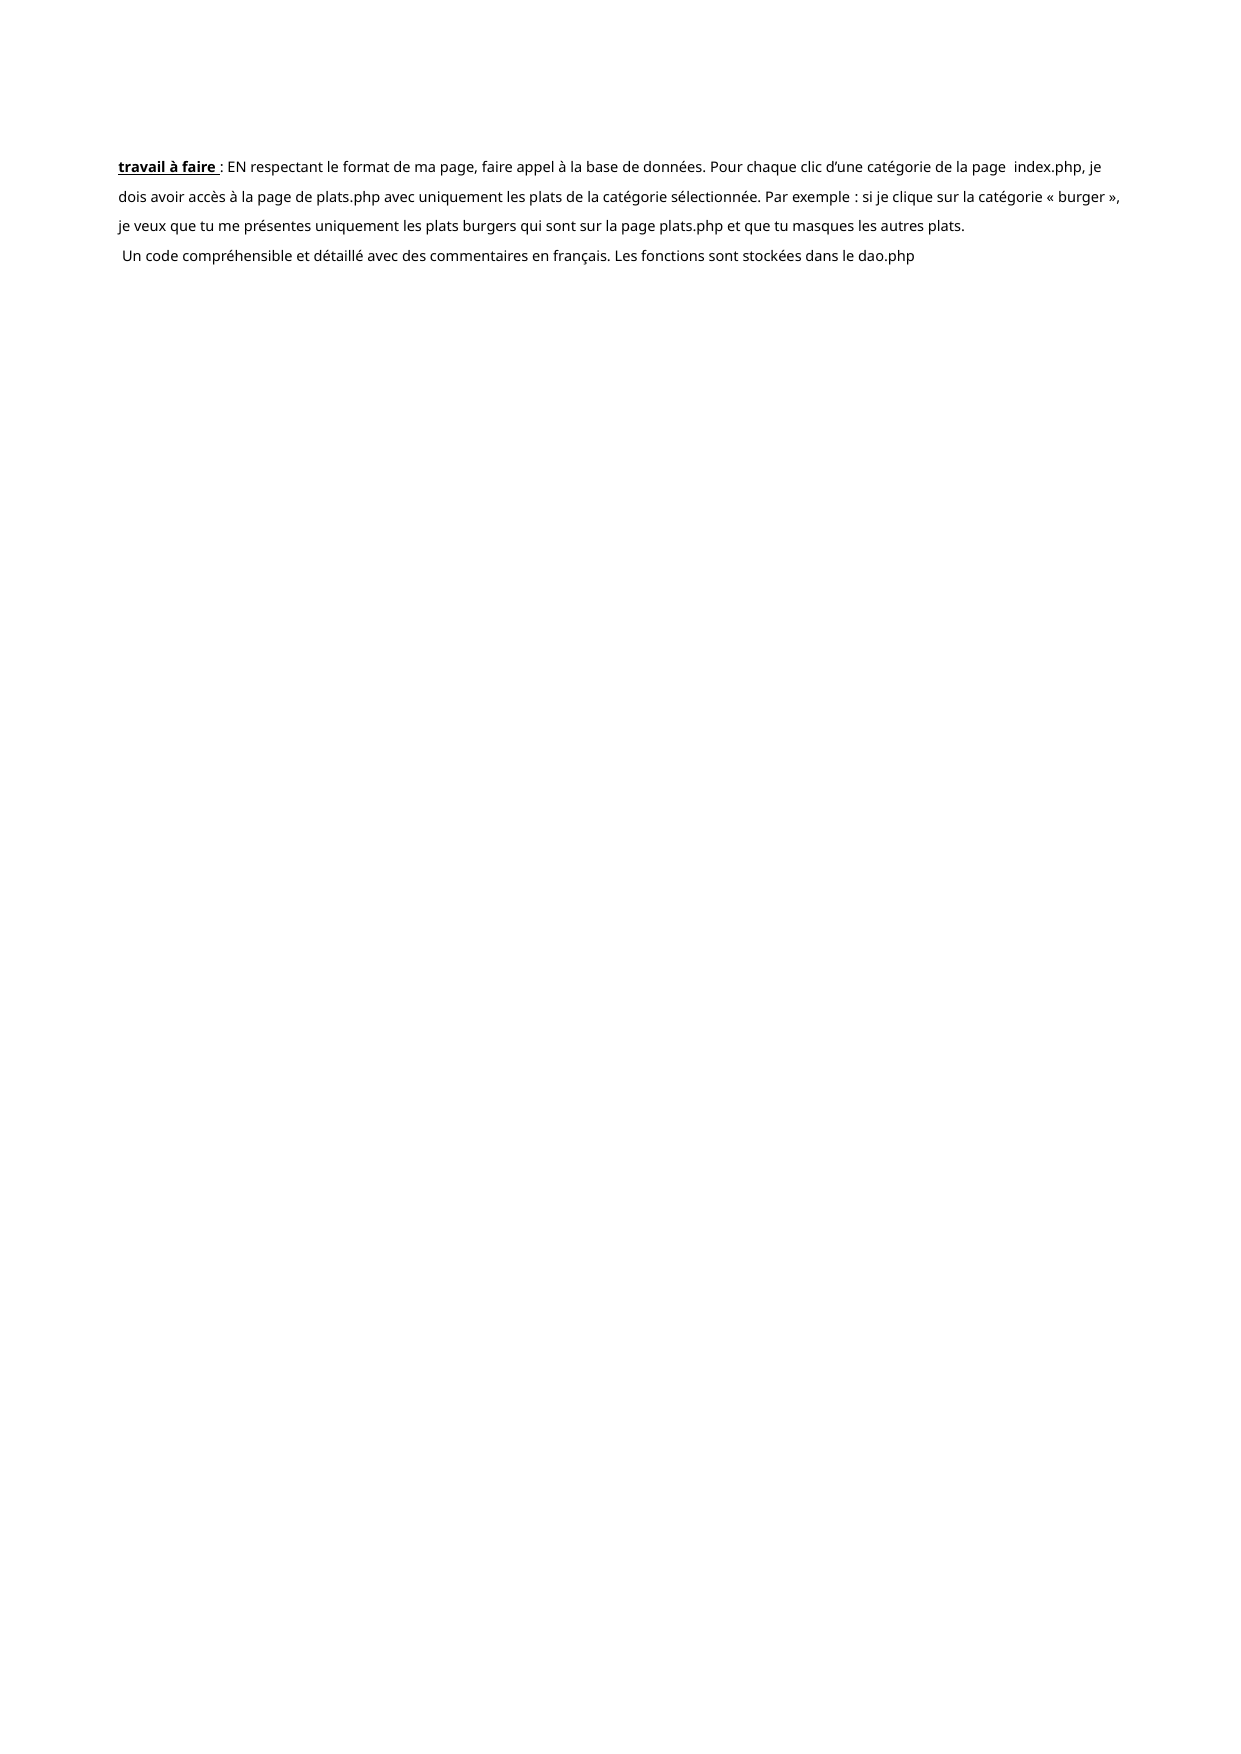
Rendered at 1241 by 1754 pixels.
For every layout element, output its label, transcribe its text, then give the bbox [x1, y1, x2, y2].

text travail à faire : EN respectant le format de ma page, faire appel à la base de données. Pour chaque clic d’une catégorie de la page index.php, je dois avoir accès à la page de plats.php avec uniquement les plats de la catégorie sélectionnée. Par exemple : si je clique sur la catégorie « burger », je veux que tu me présentes uniquement les plats burgers qui sont sur la page plats.php et que tu masques les autres plats. [118, 147, 1122, 236]
text Un code compréhensible et détaillé avec des commentaires en français. Les fonctions sont stockées dans le dao.php [118, 236, 1122, 266]
